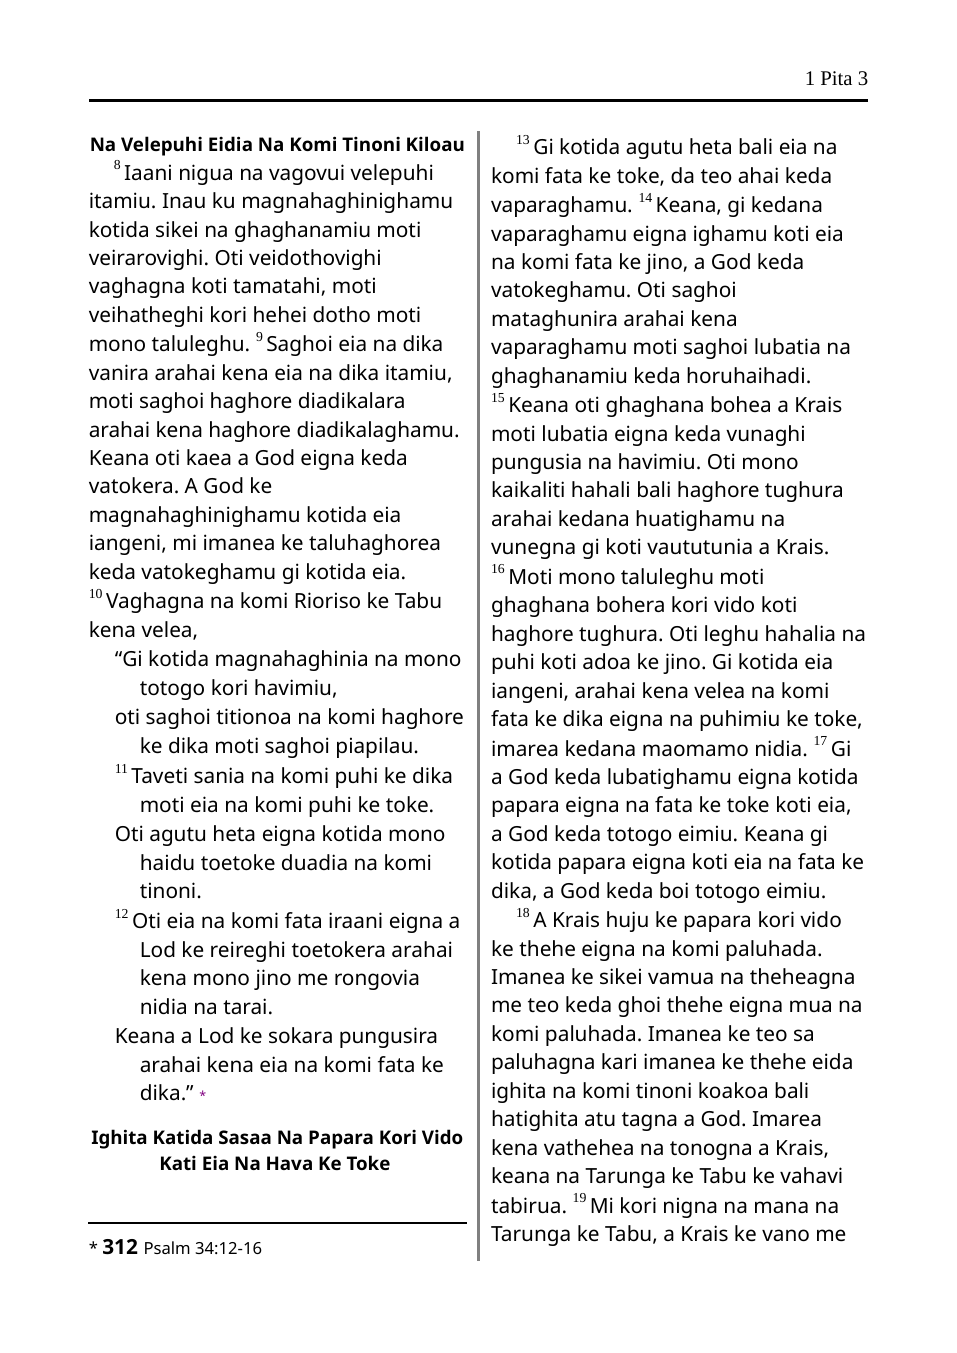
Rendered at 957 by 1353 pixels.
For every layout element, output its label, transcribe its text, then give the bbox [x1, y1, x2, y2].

text Ighita Katida Sasaa Na Papara Kori Vido Kati Eia Na Hava Ke Toke [88, 1124, 466, 1175]
text 13 Gi kotida agutu heta bali eia na komi fata ke toke, da teo ahai keda vaparaghamu. 14 Keana, gi kedana vaparaghamu eigna ighamu koti eia na komi fata ke jino, a God keda vatokeghamu. Oti saghoi mataghunira arahai kena vaparaghamu moti saghoi lubatia na ghaghanamiu keda horuhaihadi. 15 Keana oti ghaghana bohea a Krais moti lubatia eigna keda vunaghi pungusia na havimiu. Oti mono kaikaliti hahali bali haghore tughura arahai kedana huatighamu na vunegna gi koti vaututunia a Krais. 16 Moti mono taluleghu moti ghaghana bohera kori vido koti haghore tughura. Oti leghu hahalia na puhi koti adoa ke jino. Gi kotida eia iangeni, arahai kena velea na komi fata ke dika eigna na puhimiu ke toke, imarea kedana maomamo nidia. 17 Gi a God keda lubatighamu eigna kotida papara eigna na fata ke toke koti eia, a God keda totogo eimiu. Keana gi kotida papara eigna koti eia na fata ke dika, a God keda boi totogo eimiu. [491, 131, 868, 904]
text 8 Iaani nigua na vagovui velepuhi itamiu. Inau ku magnahaghinighamu kotida sikei na ghaghanamiu moti veirarovighi. Oti veidothovighi vaghagna koti tamatahi, moti veihatheghi kori hehei dotho moti mono taluleghu. 9 Saghoi eia na dika vanira arahai kena eia na dika itamiu, moti saghoi haghore diadikalara arahai kena haghore diadikalaghamu. Keana oti kaea a God eigna keda vatokera. A God ke magnahaghinighamu kotida eia iangeni, mi imanea ke taluhaghorea keda vatokeghamu gi kotida eia. 10 Vaghagna na komi Rioriso ke Tabu kena velea, [88, 157, 466, 643]
text Keana a Lod ke sokara pungusira arahai kena eia na komi fata ke dika.” [115, 1020, 465, 1107]
text 18 A Krais huju ke papara kori vido ke thehe eigna na komi paluhada. Imanea ke sikei vamua na theheagna me teo keda ghoi thehe eigna mua na komi paluhada. Imanea ke teo sa paluhagna kari imanea ke thehe eida ighita na komi tinoni koakoa bali hatighita atu tagna a God. Imarea kena vathehea na tonogna a Krais, keana na Tarunga ke Tabu ke vahavi tabirua. 19 Mi kori nigna na mana na Tarunga ke Tabu, a Krais ke vano me [491, 904, 868, 1248]
text Oti agutu heta eigna kotida mono haidu toetoke duadia na komi tinoni. [115, 818, 465, 904]
text oti saghoi titionoa na komi haghore ke dika moti saghoi piapilau. [115, 701, 465, 759]
text “Gi kotida magnahaghinia na mono totogo kori havimiu, [115, 644, 465, 701]
text 11 Taveti sania na komi puhi ke dika moti eia na komi puhi ke toke. [115, 759, 465, 818]
text 312 Psalm 34:12-16 [88, 1232, 466, 1260]
text 12 Oti eia na komi fata iraani eigna a Lod ke reireghi toetokera arahai kena mono jino me rongovia nidia na tarai. [115, 904, 465, 1020]
text Na Velepuhi Eidia Na Komi Tinoni Kiloau [88, 131, 466, 157]
